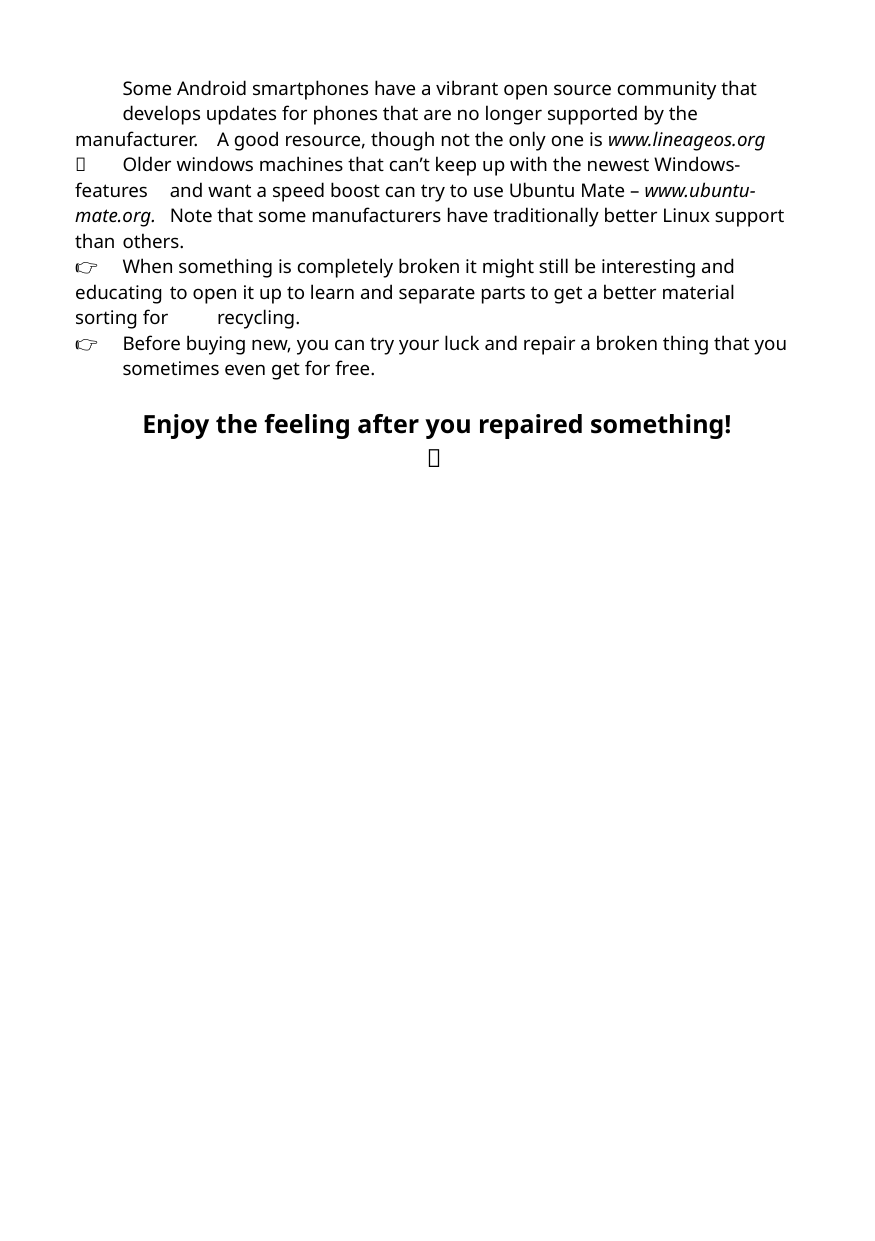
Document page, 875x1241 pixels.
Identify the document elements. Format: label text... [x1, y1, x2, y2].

text Some Android smartphones have a vibrant open source community that develops updates for phones that are no longer supported by the manufacturer. A good resource, though not the only one is www.lineageos.org [75, 75, 799, 152]
text 📡 Older windows machines that can’t keep up with the newest Windows-features and want a speed boost can try to use Ubuntu Mate – www.ubuntu-mate.org. Note that some manufacturers have traditionally better Linux support than others. [75, 152, 799, 254]
text 👉 Before buying new, you can try your luck and repair a broken thing that you sometimes even get for free. [75, 330, 799, 381]
text 👉 When something is completely broken it might still be interesting and educating to open it up to learn and separate parts to get a better material sorting for recycling. [75, 254, 799, 330]
text Enjoy the feeling after you repaired something! [75, 407, 799, 441]
text 🌞 [75, 441, 799, 475]
